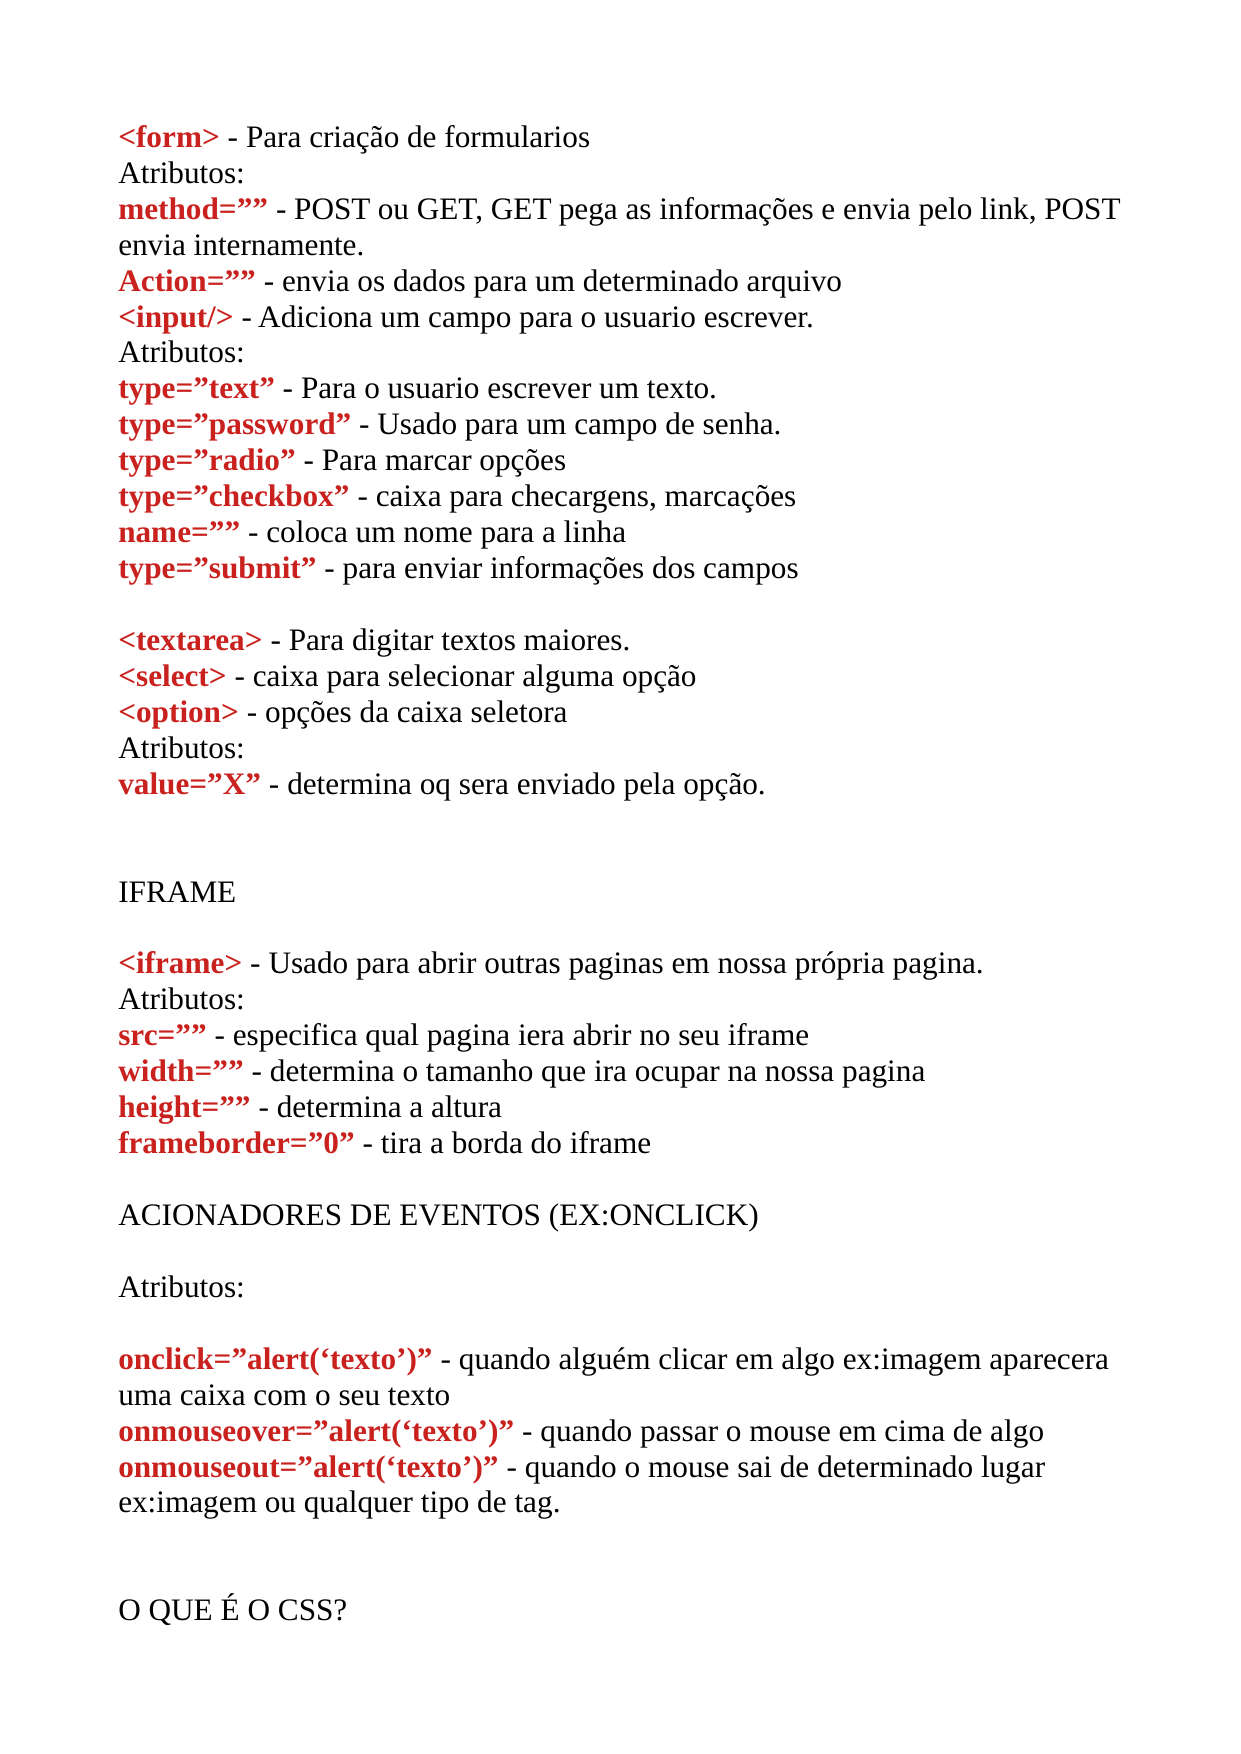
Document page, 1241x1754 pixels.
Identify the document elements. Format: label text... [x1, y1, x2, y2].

text Action=”” - envia os dados para um determinado arquivo [118, 262, 1140, 298]
text IFRAME [118, 873, 1140, 909]
text frameborder=”0” - tira a borda do iframe [118, 1124, 1140, 1160]
text width=”” - determina o tamanho que ira ocupar na nossa pagina [118, 1052, 1140, 1088]
text Atributos: [118, 729, 1140, 765]
text <select> - caixa para selecionar alguma opção [118, 657, 1140, 693]
text onmouseout=”alert(‘texto’)” - quando o mouse sai de determinado lugar ex:imagem ou qualquer tipo de tag. [118, 1448, 1140, 1520]
text Atributos: [118, 1268, 1140, 1304]
text type=”text” - Para o usuario escrever um texto. [118, 370, 1140, 406]
text method=”” - POST ou GET, GET pega as informações e envia pelo link, POST envia internamente. [118, 190, 1140, 262]
text Atributos: [118, 981, 1140, 1017]
text ACIONADORES DE EVENTOS (EX:ONCLICK) [118, 1196, 1140, 1232]
text <option> - opções da caixa seletora [118, 693, 1140, 729]
text Atributos: [118, 334, 1140, 370]
text type=”password” - Usado para um campo de senha. [118, 406, 1140, 442]
text O QUE É O CSS? [118, 1592, 1140, 1627]
text <textarea> - Para digitar textos maiores. [118, 621, 1140, 657]
text type=”radio” - Para marcar opções [118, 442, 1140, 477]
text height=”” - determina a altura [118, 1088, 1140, 1124]
text onclick=”alert(‘texto’)” - quando alguém clicar em algo ex:imagem aparecera uma caixa com o seu texto [118, 1340, 1140, 1412]
text onmouseover=”alert(‘texto’)” - quando passar o mouse em cima de algo [118, 1412, 1140, 1448]
text <input/> - Adiciona um campo para o usuario escrever. [118, 298, 1140, 334]
text src=”” - especifica qual pagina iera abrir no seu iframe [118, 1017, 1140, 1052]
text type=”checkbox” - caixa para checargens, marcações [118, 477, 1140, 513]
text <iframe> - Usado para abrir outras paginas em nossa própria pagina. [118, 945, 1140, 981]
text Atributos: [118, 154, 1140, 190]
text name=”” - coloca um nome para a linha [118, 513, 1140, 549]
text <form> - Para criação de formularios [118, 118, 1140, 154]
text type=”submit” - para enviar informações dos campos [118, 549, 1140, 585]
text value=”X” - determina oq sera enviado pela opção. [118, 765, 1140, 801]
